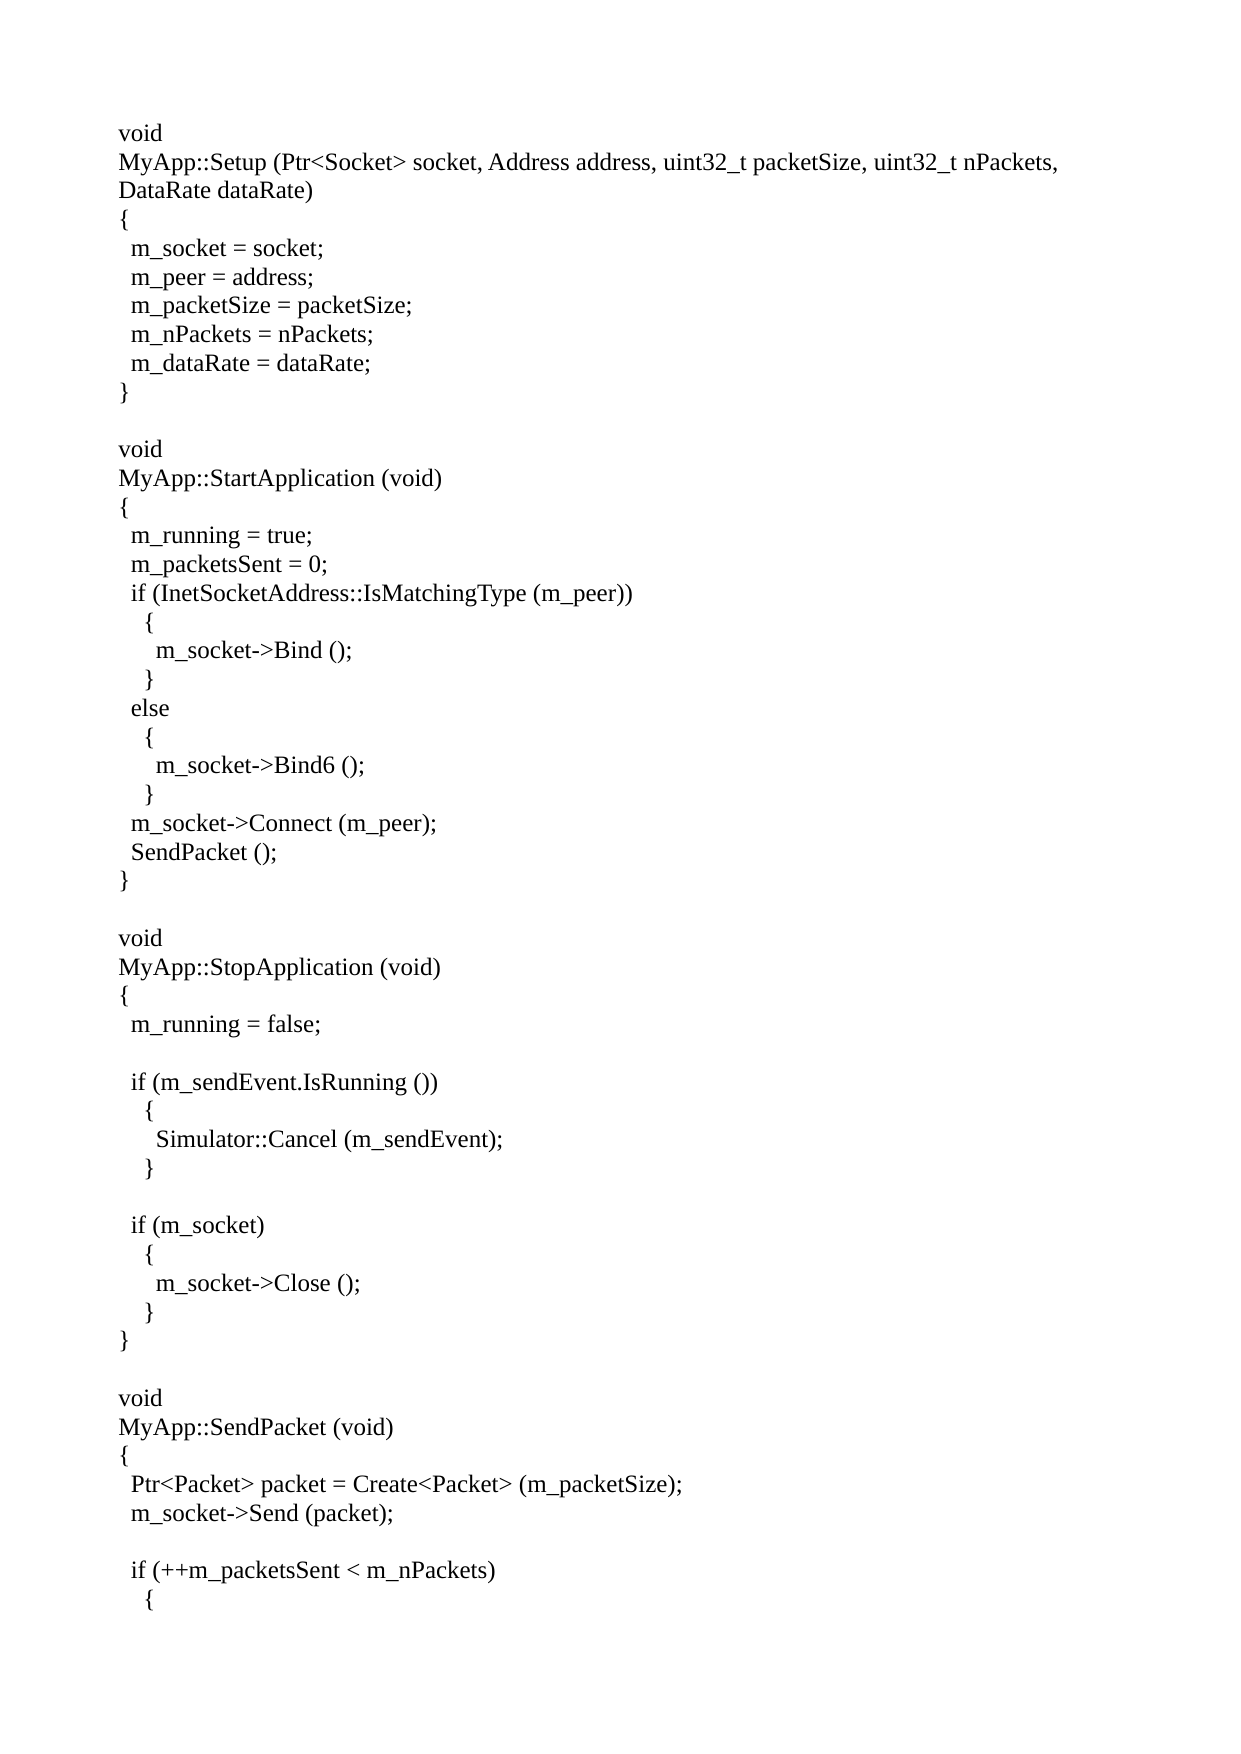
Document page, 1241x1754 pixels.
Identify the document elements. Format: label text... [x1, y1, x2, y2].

text void [118, 118, 1122, 147]
text m_socket->Bind6 (); [118, 751, 1122, 779]
text MyApp::SendPacket (void) [118, 1412, 1122, 1441]
text m_socket = socket; [118, 233, 1122, 262]
text m_socket->Bind (); [118, 636, 1122, 664]
text { [118, 204, 1122, 233]
text } [118, 377, 1122, 406]
text else [118, 693, 1122, 722]
text m_socket->Send (packet); [118, 1498, 1122, 1527]
text if (m_sendEvent.IsRunning ()) [118, 1067, 1122, 1096]
text } [118, 1153, 1122, 1182]
text Simulator::Cancel (m_sendEvent); [118, 1124, 1122, 1153]
text m_packetSize = packetSize; [118, 291, 1122, 319]
text Ptr<Packet> packet = Create<Packet> (m_packetSize); [118, 1469, 1122, 1498]
text { [118, 1441, 1122, 1469]
text m_dataRate = dataRate; [118, 348, 1122, 377]
text { [118, 722, 1122, 751]
text { [118, 492, 1122, 521]
text { [118, 1096, 1122, 1124]
text { [118, 981, 1122, 1009]
text void [118, 1383, 1122, 1412]
text } [118, 1297, 1122, 1326]
text { [118, 1584, 1122, 1613]
text } [118, 1326, 1122, 1354]
text MyApp::StopApplication (void) [118, 952, 1122, 981]
text m_socket->Connect (m_peer); [118, 808, 1122, 837]
text SendPacket (); [118, 837, 1122, 866]
text if (++m_packetsSent < m_nPackets) [118, 1556, 1122, 1584]
text } [118, 779, 1122, 808]
text MyApp::StartApplication (void) [118, 463, 1122, 492]
text m_socket->Close (); [118, 1268, 1122, 1297]
text { [118, 1239, 1122, 1268]
text m_running = true; [118, 521, 1122, 549]
text MyApp::Setup (Ptr<Socket> socket, Address address, uint32_t packetSize, uint32_t nPackets, DataRate dataRate) [118, 147, 1122, 204]
text } [118, 664, 1122, 693]
text if (m_socket) [118, 1211, 1122, 1239]
text m_peer = address; [118, 262, 1122, 291]
text } [118, 866, 1122, 894]
text if (InetSocketAddress::IsMatchingType (m_peer)) [118, 578, 1122, 607]
text m_running = false; [118, 1009, 1122, 1038]
text m_packetsSent = 0; [118, 549, 1122, 578]
text m_nPackets = nPackets; [118, 319, 1122, 348]
text { [118, 607, 1122, 636]
text void [118, 923, 1122, 952]
text void [118, 434, 1122, 463]
